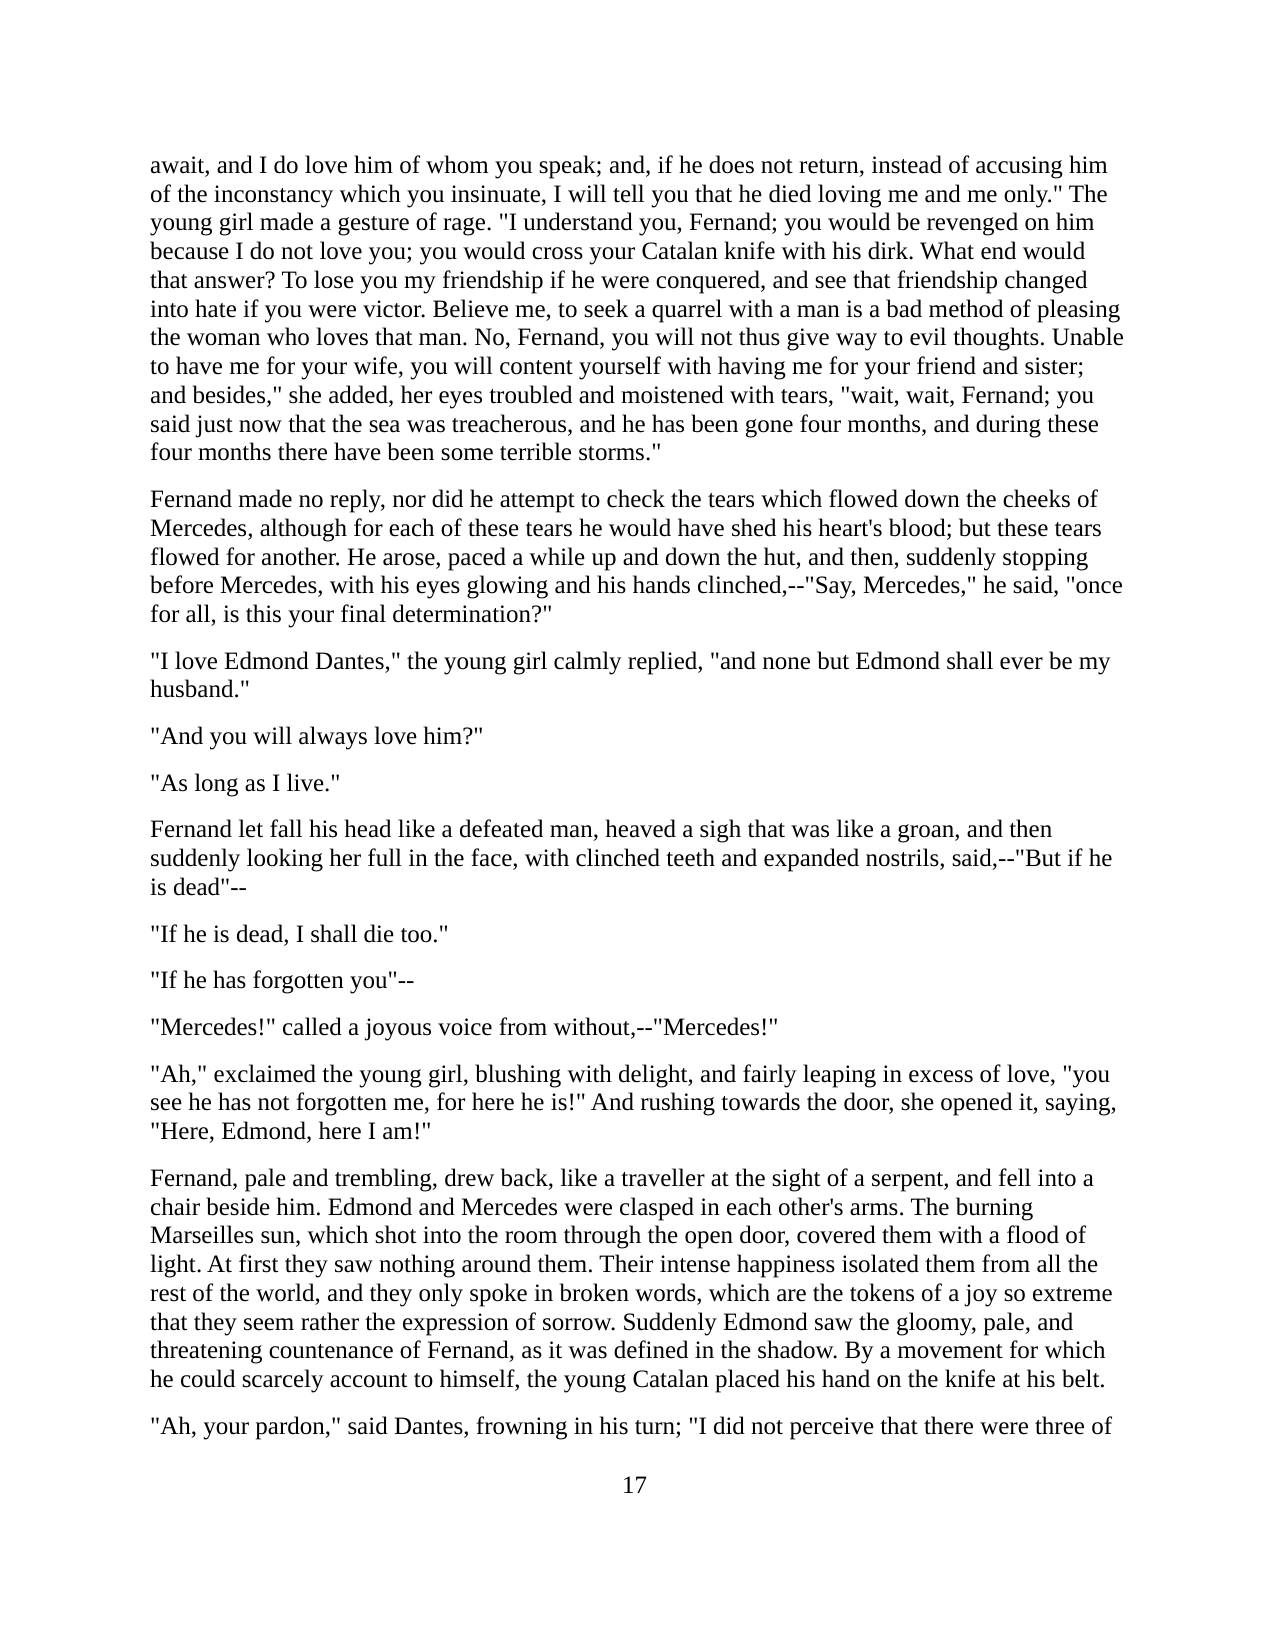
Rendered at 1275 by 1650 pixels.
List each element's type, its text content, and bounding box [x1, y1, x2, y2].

text Fernand let fall his head like a defeated man, heaved a sigh that was like a groan, and then suddenly looking her full in the face, with clinched teeth and expanded nostrils, said,--"But if he is dead"-- [150, 814, 1125, 901]
text Fernand, pale and trembling, drew back, like a traveller at the sight of a serpent, and fell into a chair beside him. Edmond and Mercedes were clasped in each other's arms. The burning Marseilles sun, which shot into the room through the open door, covered them with a flood of light. At first they saw nothing around them. Their intense happiness isolated them from all the rest of the world, and they only spoke in broken words, which are the tokens of a joy so extreme that they seem rather the expression of sorrow. Suddenly Edmond saw the gloomy, pale, and threatening countenance of Fernand, as it was defined in the shadow. By a movement for which he could scarcely account to himself, the young Catalan placed his hand on the knife at his belt. [150, 1163, 1125, 1393]
text "If he has forgotten you"-- [150, 965, 1125, 994]
text Fernand made no reply, nor did he attempt to check the tears which flowed down the cheeks of Mercedes, although for each of these tears he would have shed his heart's blood; but these tears flowed for another. He arose, paced a while up and down the hut, and then, suddenly stopping before Mercedes, with his eyes glowing and his hands clinched,--"Say, Mercedes," he said, "once for all, is this your final determination?" [150, 484, 1125, 628]
text "I love Edmond Dantes," the young girl calmly replied, "and none but Edmond shall ever be my husband." [150, 646, 1125, 703]
text "And you will always love him?" [150, 721, 1125, 750]
text "As long as I live." [150, 768, 1125, 797]
text "Ah, your pardon," said Dantes, frowning in his turn; "I did not perceive that there were three of [150, 1411, 1125, 1439]
text "If he is dead, I shall die too." [150, 919, 1125, 947]
text "Ah," exclaimed the young girl, blushing with delight, and fairly leaping in excess of love, "you see he has not forgotten me, for here he is!" And rushing towards the door, she opened it, saying, "Here, Edmond, here I am!" [150, 1059, 1125, 1145]
text await, and I do love him of whom you speak; and, if he does not return, instead of accusing him of the inconstancy which you insinuate, I will tell you that he died loving me and me only." The young girl made a gesture of rage. "I understand you, Fernand; you would be revenged on him because I do not love you; you would cross your Catalan knife with his dirk. What end would that answer? To lose you my friendship if he were conquered, and see that friendship changed into hate if you were victor. Believe me, to seek a quarrel with a man is a bad method of pleasing the woman who loves that man. No, Fernand, you will not thus give way to evil thoughts. Unable to have me for your wife, you will content yourself with having me for your friend and sister; and besides," she added, her eyes troubled and moistened with tears, "wait, wait, Fernand; you said just now that the sea was treacherous, and he has been gone four months, and during these four months there have been some terrible storms." [150, 150, 1125, 466]
text "Mercedes!" called a joyous voice from without,--"Mercedes!" [150, 1012, 1125, 1041]
